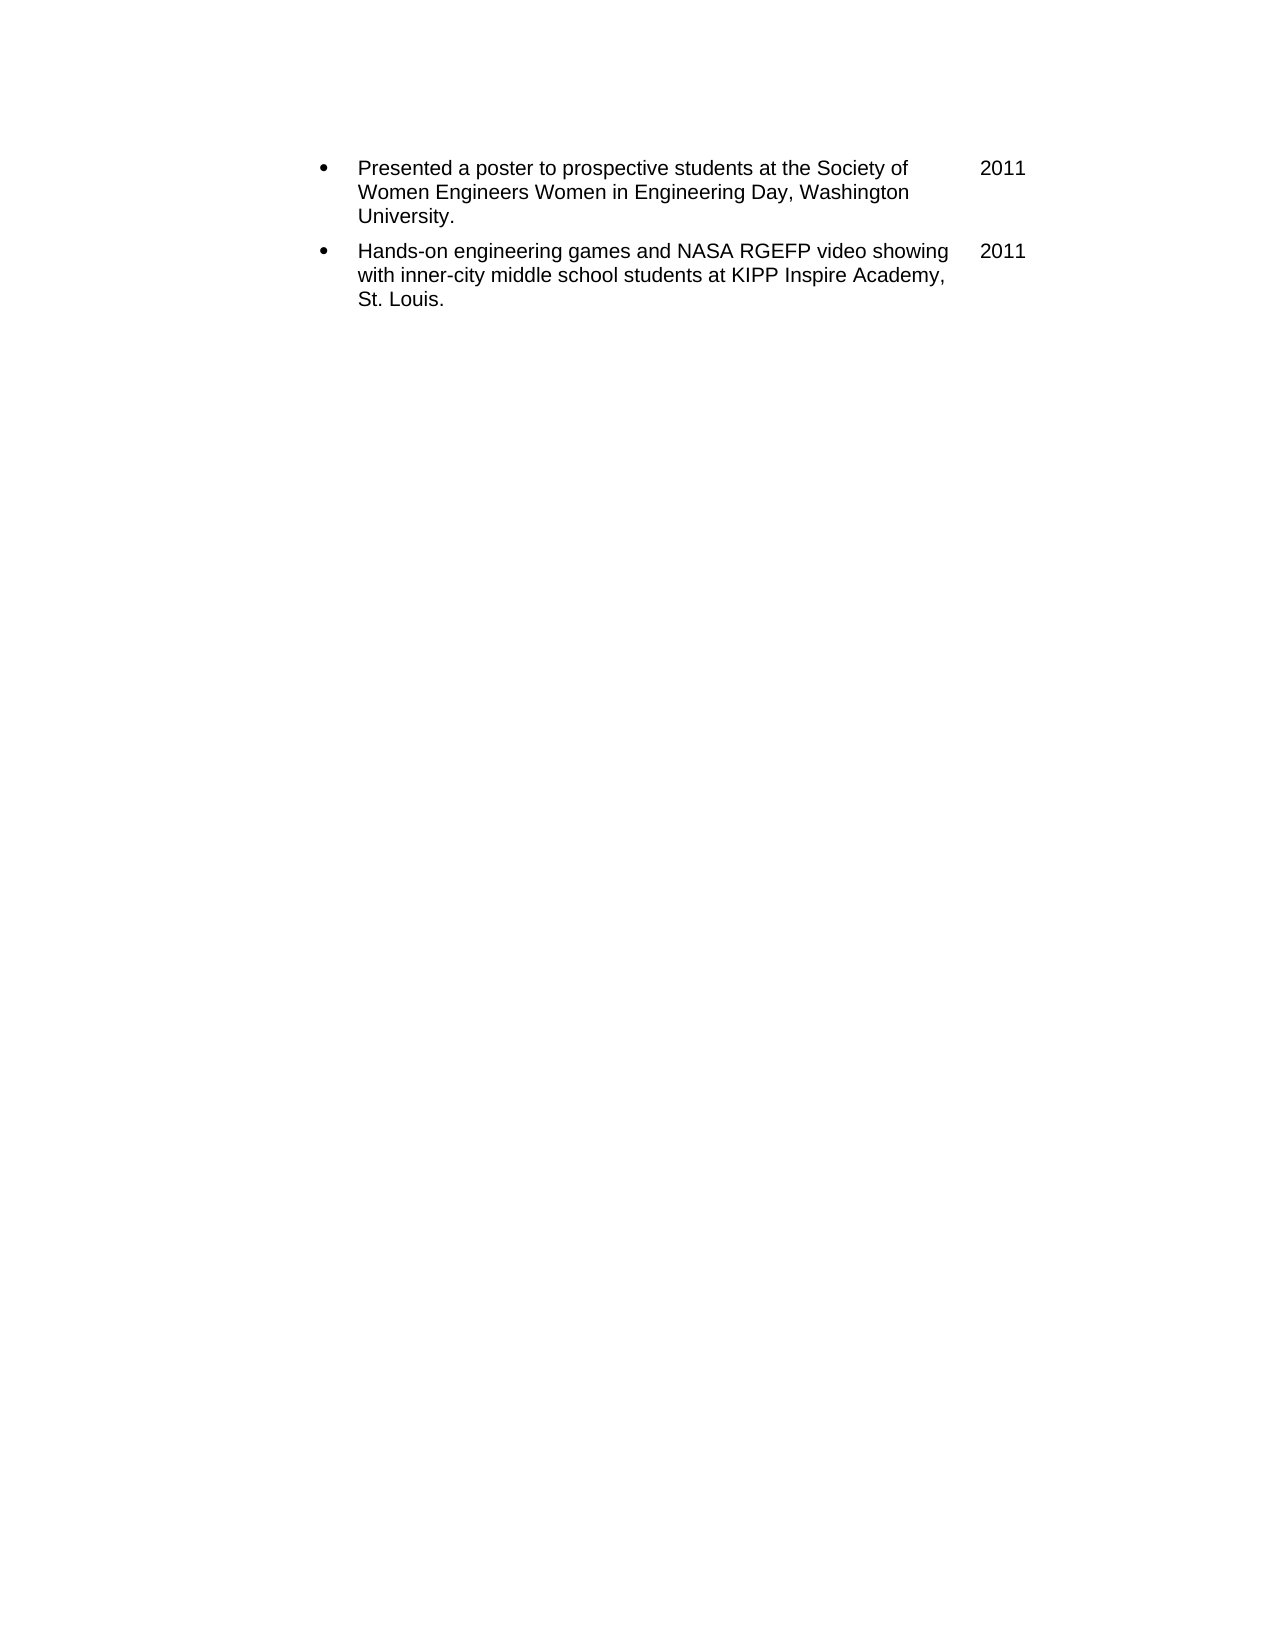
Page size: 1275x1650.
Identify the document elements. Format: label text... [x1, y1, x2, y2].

table_cell Hands-on engineering games and NASA RGEFP video showing with inner-city middle school students at KIPP Inspire Academy, St. Louis. [308, 234, 967, 317]
table_cell [150, 234, 307, 317]
table_cell 2011 [967, 150, 1125, 233]
table_cell [150, 150, 307, 233]
table_cell Presented a poster to prospective students at the Society of Women Engineers Women in Engineering Day, Washington University. [308, 150, 967, 233]
table_cell 2011 [967, 234, 1125, 317]
